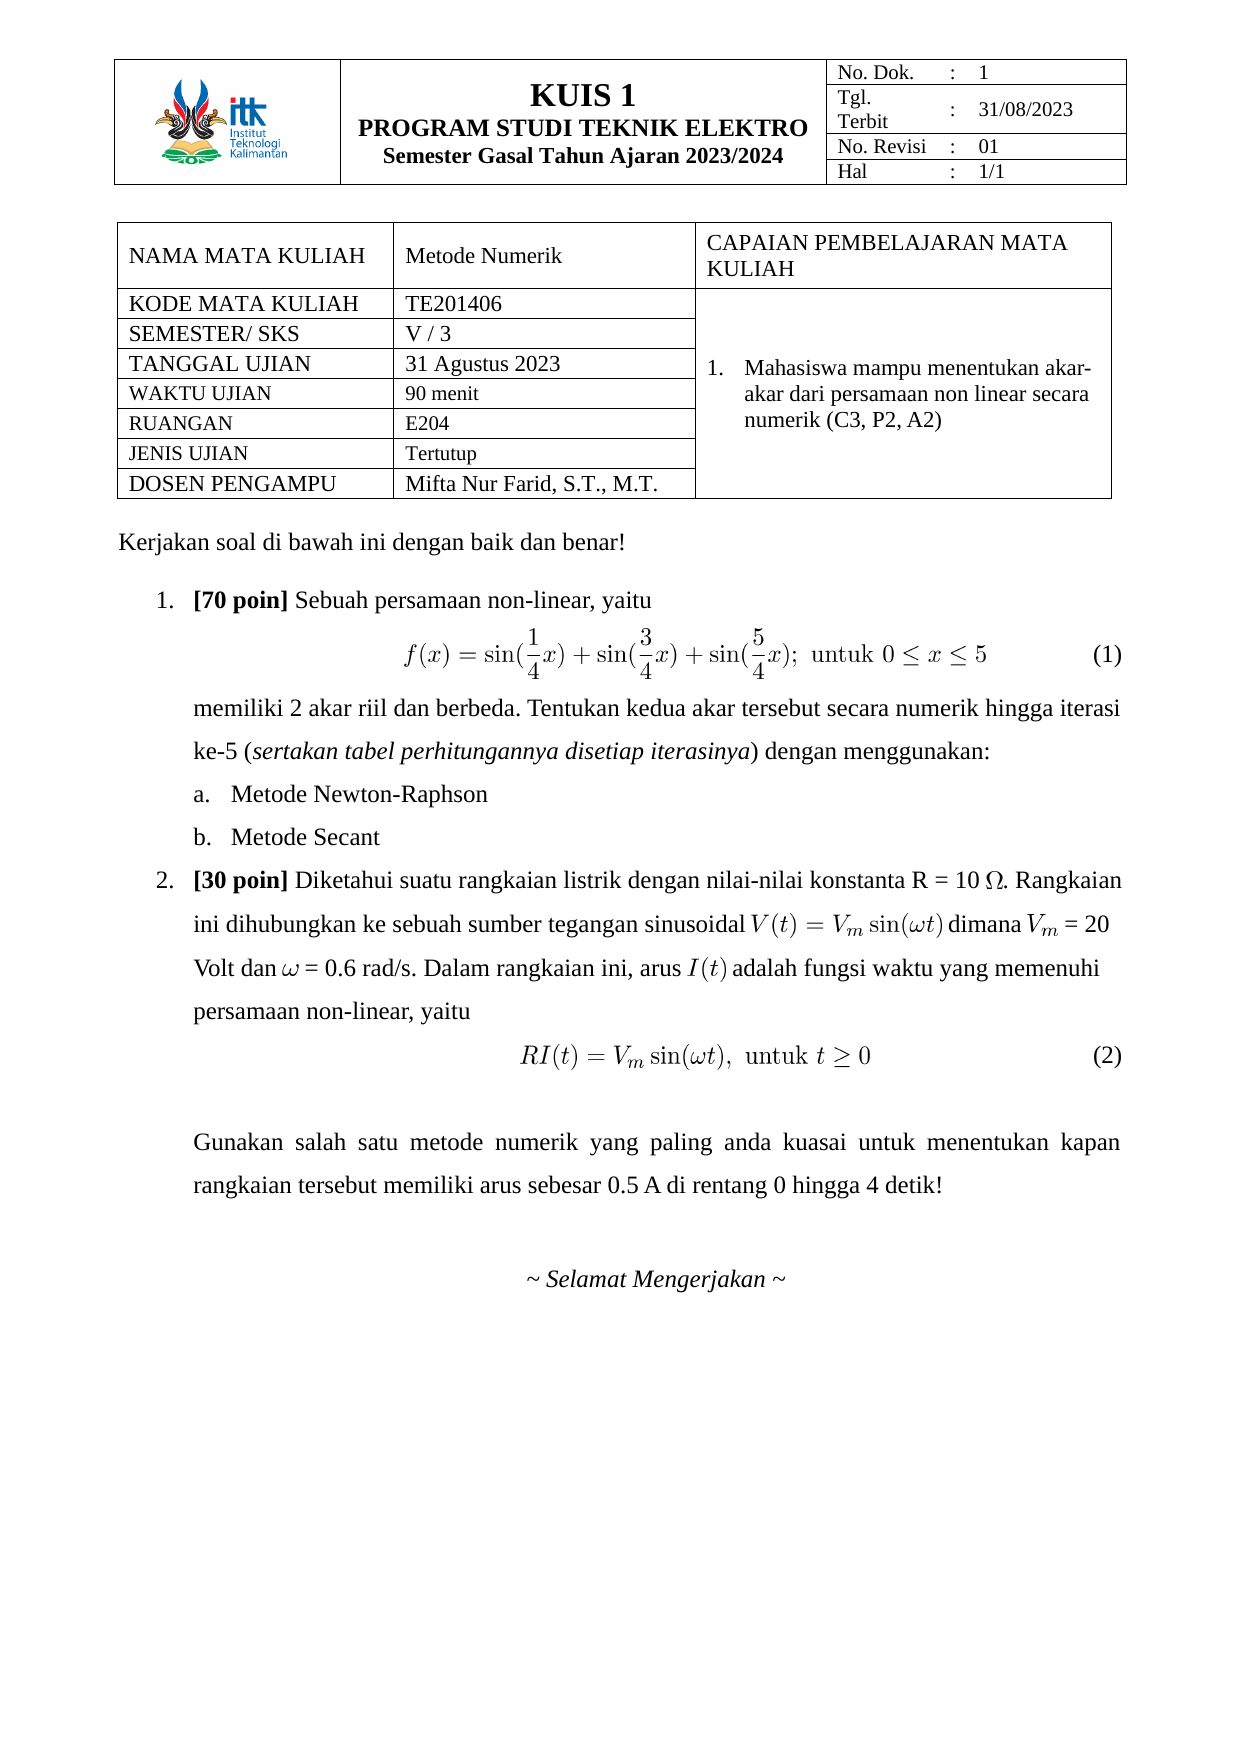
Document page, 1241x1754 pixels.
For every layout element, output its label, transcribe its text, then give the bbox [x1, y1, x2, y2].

list Metode Newton-Raphson [193, 779, 1122, 808]
picture [751, 913, 942, 938]
list (1) [986, 628, 1122, 678]
table_cell RUANGAN [118, 409, 393, 438]
table_header NAMA MATA KULIAH [118, 223, 393, 288]
table_header Metode Numerik [394, 223, 695, 288]
table_cell KODE MATA KULIAH [118, 289, 393, 318]
list [156, 628, 404, 678]
picture [282, 964, 299, 976]
table_cell E204 [394, 409, 695, 438]
list memiliki 2 akar riil dan berbeda. Tentukan kedua akar tersebut secara numerik hingga iterasi ke-5 (sertakan tabel perhitungannya disetiap iterasinya) dengan menggunakan: [156, 693, 1122, 764]
table_cell TANGGAL UJIAN [118, 349, 393, 378]
table_cell SEMESTER/ SKS [118, 319, 393, 348]
table_cell Tertutup [394, 439, 695, 468]
table_cell WAKTU UJIAN [118, 379, 393, 408]
table_cell JENIS UJIAN [118, 439, 393, 468]
list Gunakan salah satu metode numerik yang paling anda kuasai untuk menentukan kapan rangkaian tersebut memiliki arus sebesar 0.5 A di rentang 0 hingga 4 detik! [156, 1127, 1122, 1199]
picture [520, 1044, 870, 1070]
list [70 poin] Sebuah persamaan non-linear, yaitu [156, 585, 1122, 614]
picture [152, 77, 290, 167]
table_cell DOSEN PENGAMPU [118, 469, 393, 498]
text ~ Selamat Mengerjakan ~ [192, 1264, 1122, 1293]
picture [687, 957, 726, 982]
table_cell V / 3 [394, 319, 695, 348]
table_cell Mifta Nur Farid, S.T., M.T. [394, 469, 695, 498]
table_cell 90 menit [394, 379, 695, 408]
list (2) [156, 1039, 1122, 1069]
table_cell Mahasiswa mampu menentukan akar-akar dari persamaan non linear secara numerik (C3, P2, A2) [696, 289, 1111, 498]
table_cell 31 Agustus 2023 [394, 349, 695, 378]
picture [986, 871, 1003, 889]
picture [404, 628, 986, 679]
table_cell TE201406 [394, 289, 695, 318]
text Kerjakan soal di bawah ini dengan baik dan benar! [118, 527, 1122, 556]
list [30 poin] Diketahui suatu rangkaian listrik dengan nilai-nilai konstanta R = 10 . Rangkaian ini dihubungkan ke sebuah sumber tegangan sinusoidal dimana = 20 Volt dan = 0.6 rad/s. Dalam rangkaian ini, arus adalah fungsi waktu yang memenuhi persamaan non-linear, yaitu [156, 865, 1122, 1025]
picture [1027, 914, 1058, 936]
list Metode Secant [193, 822, 1122, 851]
table_header CAPAIAN PEMBELAJARAN MATA KULIAH [696, 223, 1111, 288]
